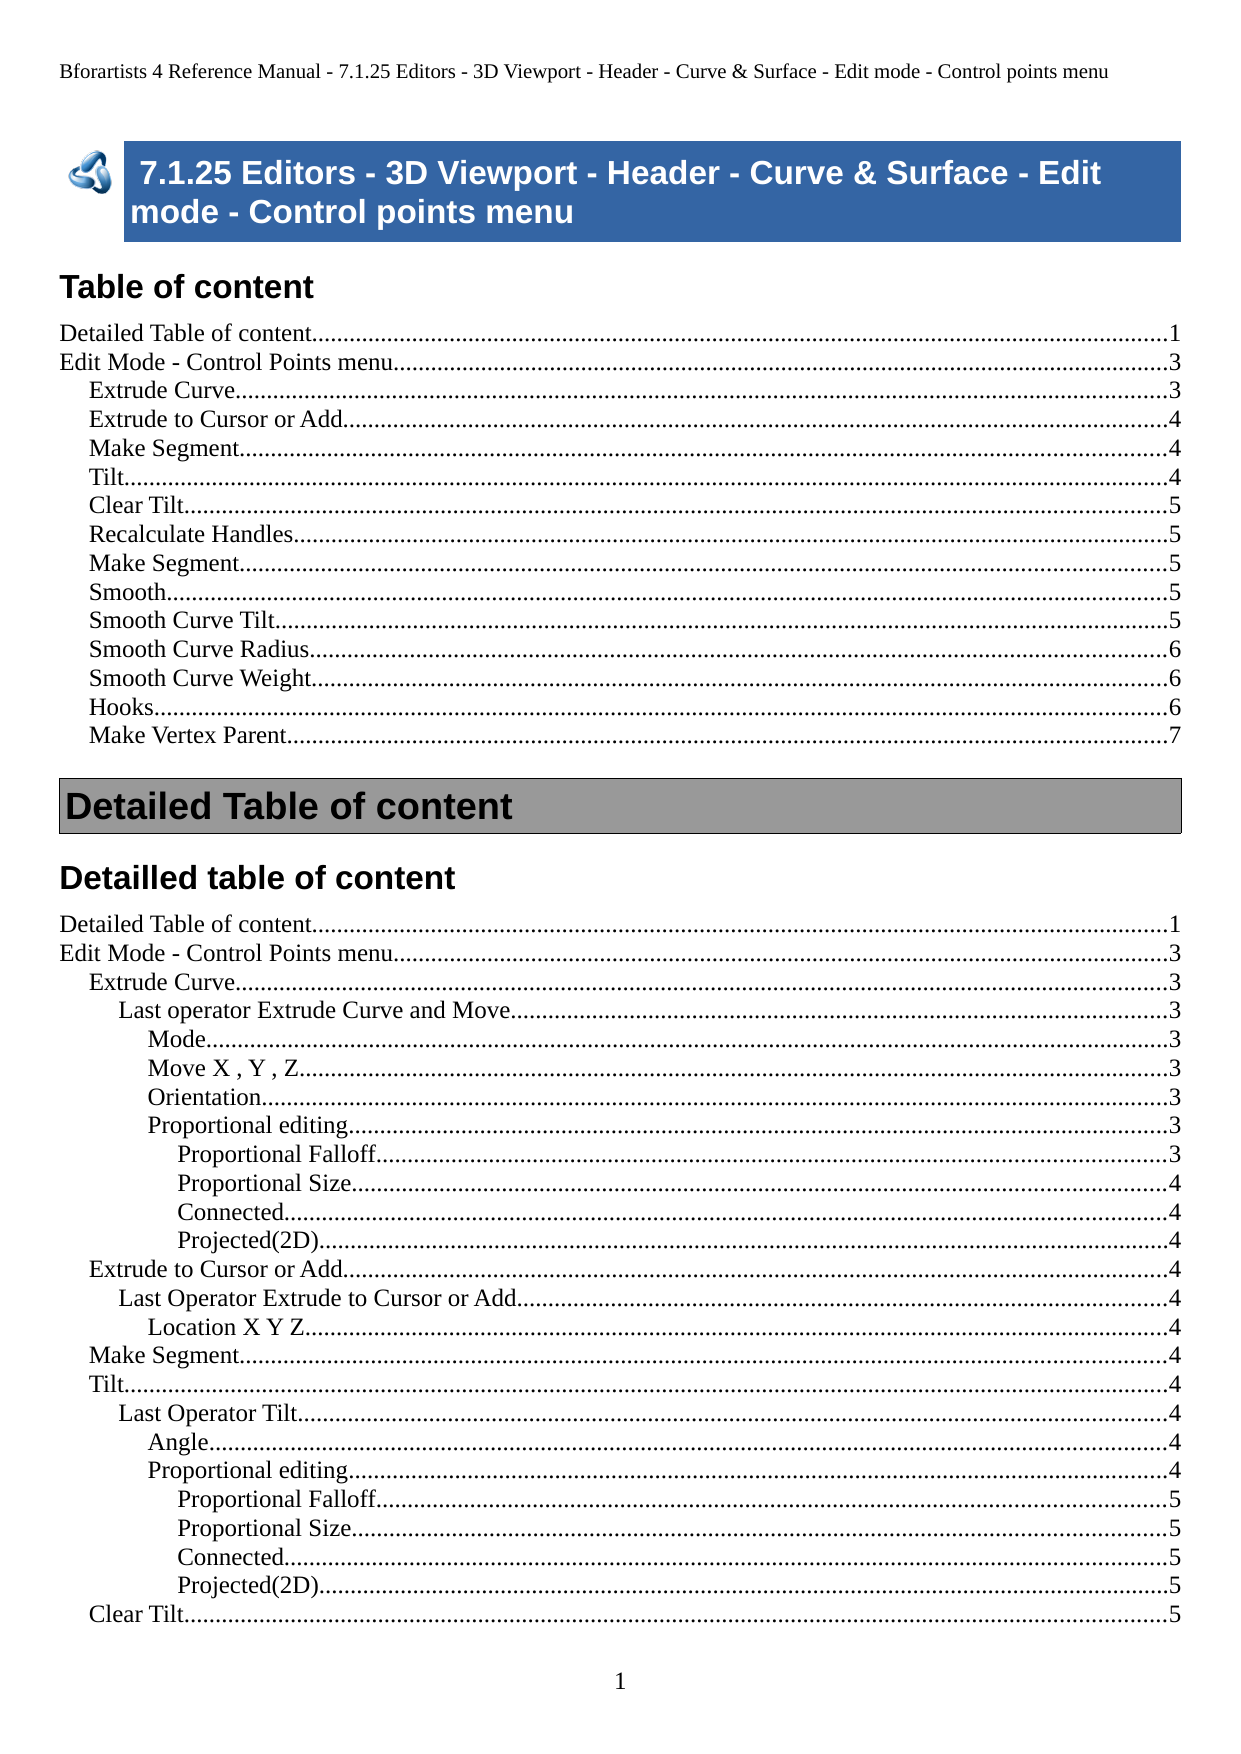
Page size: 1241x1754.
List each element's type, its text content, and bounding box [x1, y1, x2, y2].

text Proportional editing 3 [147, 1110, 1181, 1139]
text Proportional editing 4 [147, 1455, 1181, 1484]
text Make Segment 4 [88, 1340, 1181, 1369]
text Last Operator Tilt 4 [118, 1398, 1181, 1427]
text Clear Tilt 5 [88, 490, 1181, 519]
text Location X Y Z 4 [147, 1312, 1181, 1340]
text Projected(2D) 5 [177, 1570, 1181, 1599]
table_header [59, 141, 124, 242]
text Last operator Extrude Curve and Move 3 [118, 995, 1181, 1024]
text Make Segment 5 [88, 548, 1181, 577]
text Proportional Size 4 [177, 1168, 1181, 1197]
text Projected(2D) 4 [177, 1225, 1181, 1254]
text Edit Mode - Control Points menu 3 [59, 347, 1181, 375]
text Clear Tilt 5 [88, 1599, 1181, 1628]
text Extrude to Cursor or Add 4 [88, 404, 1181, 433]
text Move X , Y , Z 3 [147, 1053, 1181, 1082]
text Make Segment 4 [88, 433, 1181, 462]
text Make Vertex Parent 7 [88, 720, 1181, 749]
table_header 7.1.25 Editors - 3D Viewport - Header - Curve & Surface - Edit mode - Control points menu [124, 141, 1181, 242]
text Hooks 6 [88, 692, 1181, 720]
text Extrude Curve 3 [88, 967, 1181, 995]
picture [65, 147, 114, 197]
text Tilt 4 [88, 1369, 1181, 1398]
text Angle 4 [147, 1427, 1181, 1455]
text Proportional Falloff 5 [177, 1484, 1181, 1513]
text Smooth Curve Radius 6 [88, 634, 1181, 663]
text Last Operator Extrude to Cursor or Add 4 [118, 1283, 1181, 1312]
text Proportional Size 5 [177, 1513, 1181, 1542]
text Orientation 3 [147, 1082, 1181, 1110]
subtitle Detailled table of content [59, 858, 1181, 897]
text Extrude to Cursor or Add 4 [88, 1254, 1181, 1283]
text Smooth Curve Tilt 5 [88, 605, 1181, 634]
text Tilt 4 [88, 462, 1181, 490]
text Edit Mode - Control Points menu 3 [59, 938, 1181, 967]
text Recalculate Handles 5 [88, 519, 1181, 548]
text Smooth Curve Weight 6 [88, 663, 1181, 692]
text Smooth 5 [88, 577, 1181, 605]
subtitle Table of content [59, 267, 1181, 305]
text Proportional Falloff 3 [177, 1139, 1181, 1168]
text Detailed Table of content 1 [59, 318, 1181, 347]
text Connected 4 [177, 1197, 1181, 1225]
text Extrude Curve 3 [88, 375, 1181, 404]
text Mode 3 [147, 1024, 1181, 1053]
text Connected 5 [177, 1542, 1181, 1570]
table_header Detailed Table of content [60, 779, 1181, 833]
text Detailed Table of content 1 [59, 909, 1181, 938]
